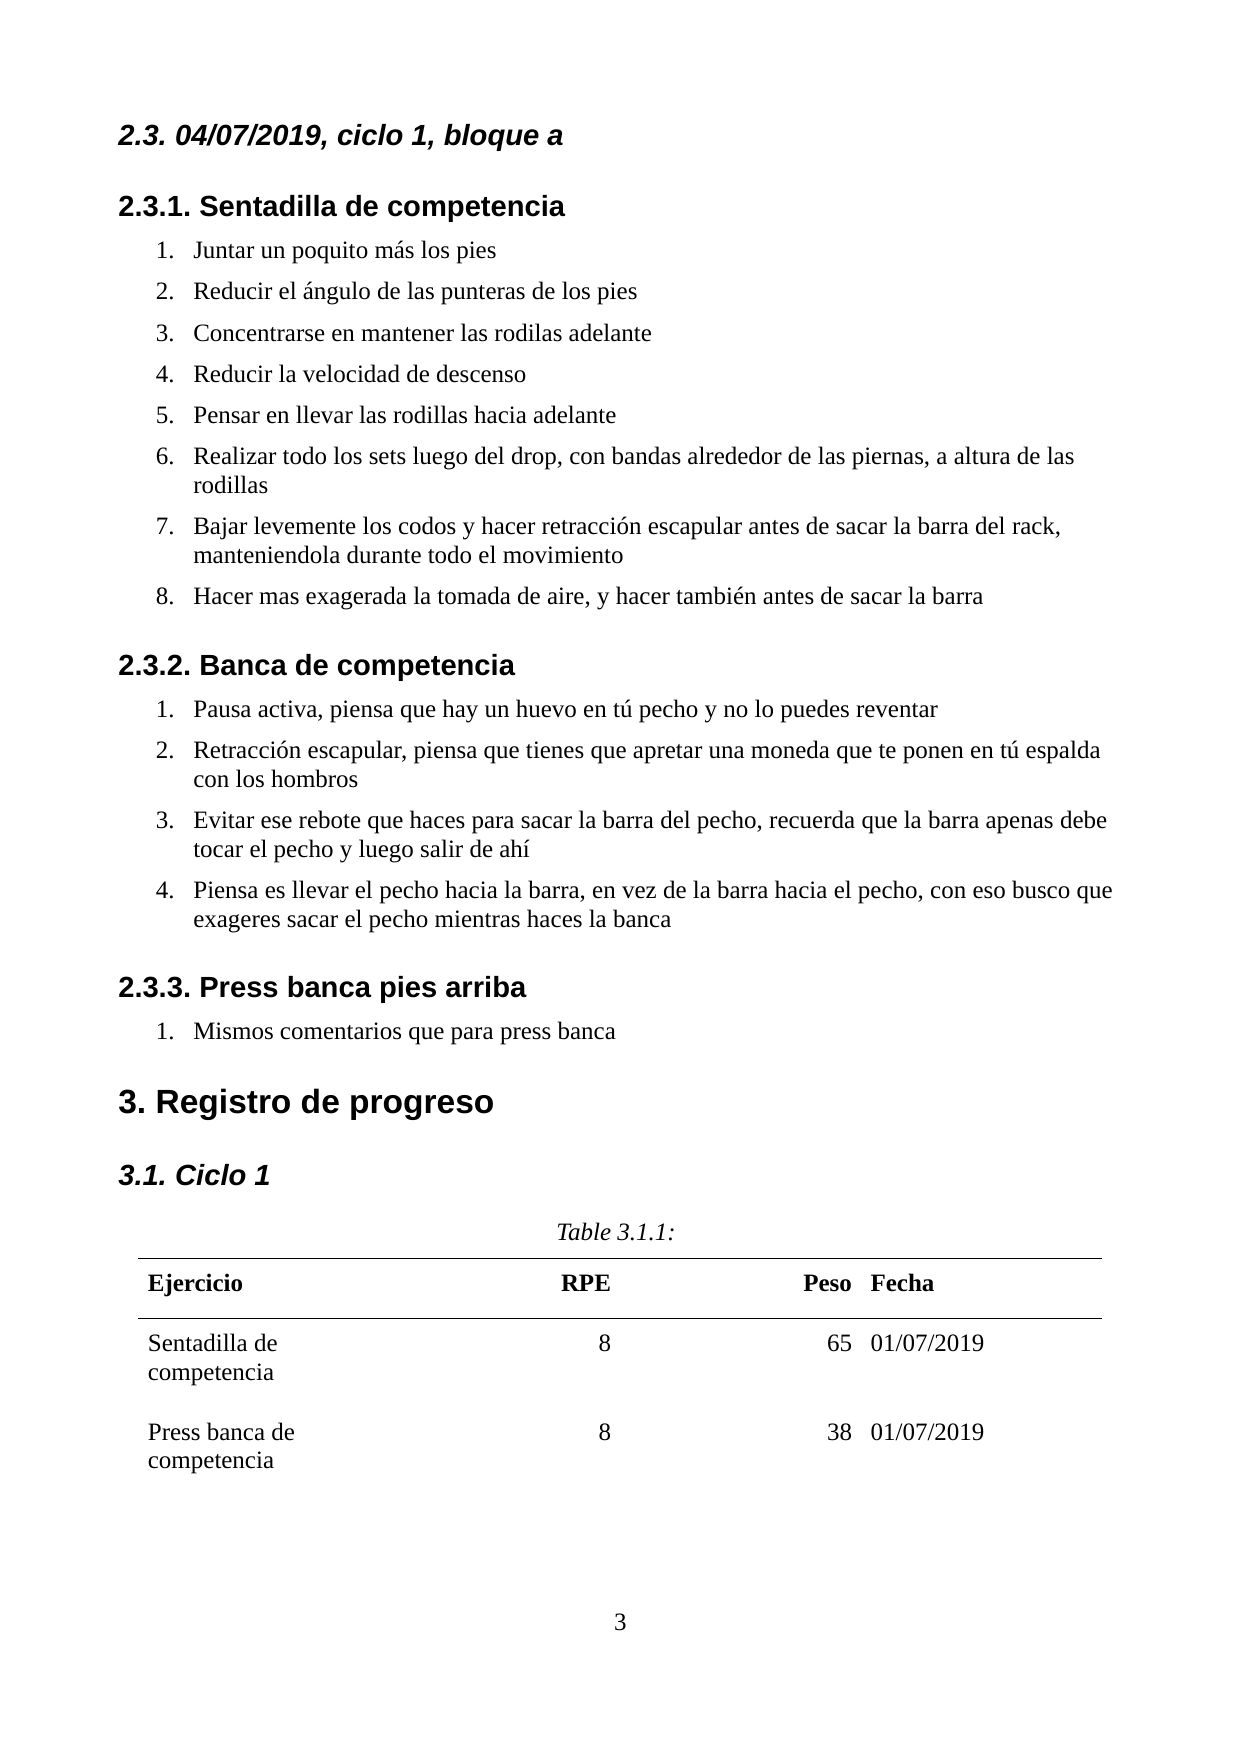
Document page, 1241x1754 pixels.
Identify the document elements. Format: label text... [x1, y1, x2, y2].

table_cell 38 [620, 1407, 861, 1496]
table_cell 01/07/2019 [861, 1407, 1102, 1496]
list Mismos comentarios que para press banca [156, 1016, 1122, 1045]
list Hacer mas exagerada la tomada de aire, y hacer también antes de sacar la barra [156, 581, 1122, 610]
list Reducir el ángulo de las punteras de los pies [156, 276, 1122, 305]
subtitle Sentadilla de competencia [118, 189, 1122, 223]
list Concentrarse en mantener las rodilas adelante [156, 318, 1122, 346]
table_cell Sentadilla de competencia [138, 1319, 379, 1407]
list Retracción escapular, piensa que tienes que apretar una moneda que te ponen en tú espalda con los hombros [156, 735, 1122, 792]
table_cell 65 [620, 1319, 861, 1407]
subtitle 04/07/2019, ciclo 1, bloque a [118, 118, 1122, 152]
table_cell 8 [379, 1319, 620, 1407]
list Realizar todo los sets luego del drop, con bandas alrededor de las piernas, a altura de las rodillas [156, 441, 1122, 499]
subtitle Banca de competencia [118, 648, 1122, 681]
list Pausa activa, piensa que hay un huevo en tú pecho y no lo puedes reventar [156, 694, 1122, 722]
list Reducir la velocidad de descenso [156, 359, 1122, 388]
list Piensa es llevar el pecho hacia la barra, en vez de la barra hacia el pecho, con eso busco que exageres sacar el pecho mientras haces la banca [156, 875, 1122, 932]
subtitle Ciclo 1 [118, 1158, 1122, 1192]
table_cell 01/07/2019 [861, 1319, 1102, 1407]
table_cell 8 [379, 1407, 620, 1496]
list Bajar levemente los codos y hacer retracción escapular antes de sacar la barra del rack, manteniendola durante todo el movimiento [156, 511, 1122, 569]
list Pensar en llevar las rodillas hacia adelante [156, 400, 1122, 429]
table_header Fecha [861, 1259, 1102, 1318]
list Evitar ese rebote que haces para sacar la barra del pecho, recuerda que la barra apenas debe tocar el pecho y luego salir de ahí [156, 805, 1122, 862]
subtitle Press banca pies arriba [118, 970, 1122, 1003]
table_header RPE [379, 1259, 620, 1318]
list Juntar un poquito más los pies [156, 235, 1122, 264]
subtitle Registro de progreso [118, 1082, 1122, 1121]
table_header Ejercicio [138, 1259, 379, 1318]
table_cell Press banca de competencia [138, 1407, 379, 1496]
text Table 3.1.1: [118, 1217, 1122, 1246]
table_header Peso [620, 1259, 861, 1318]
